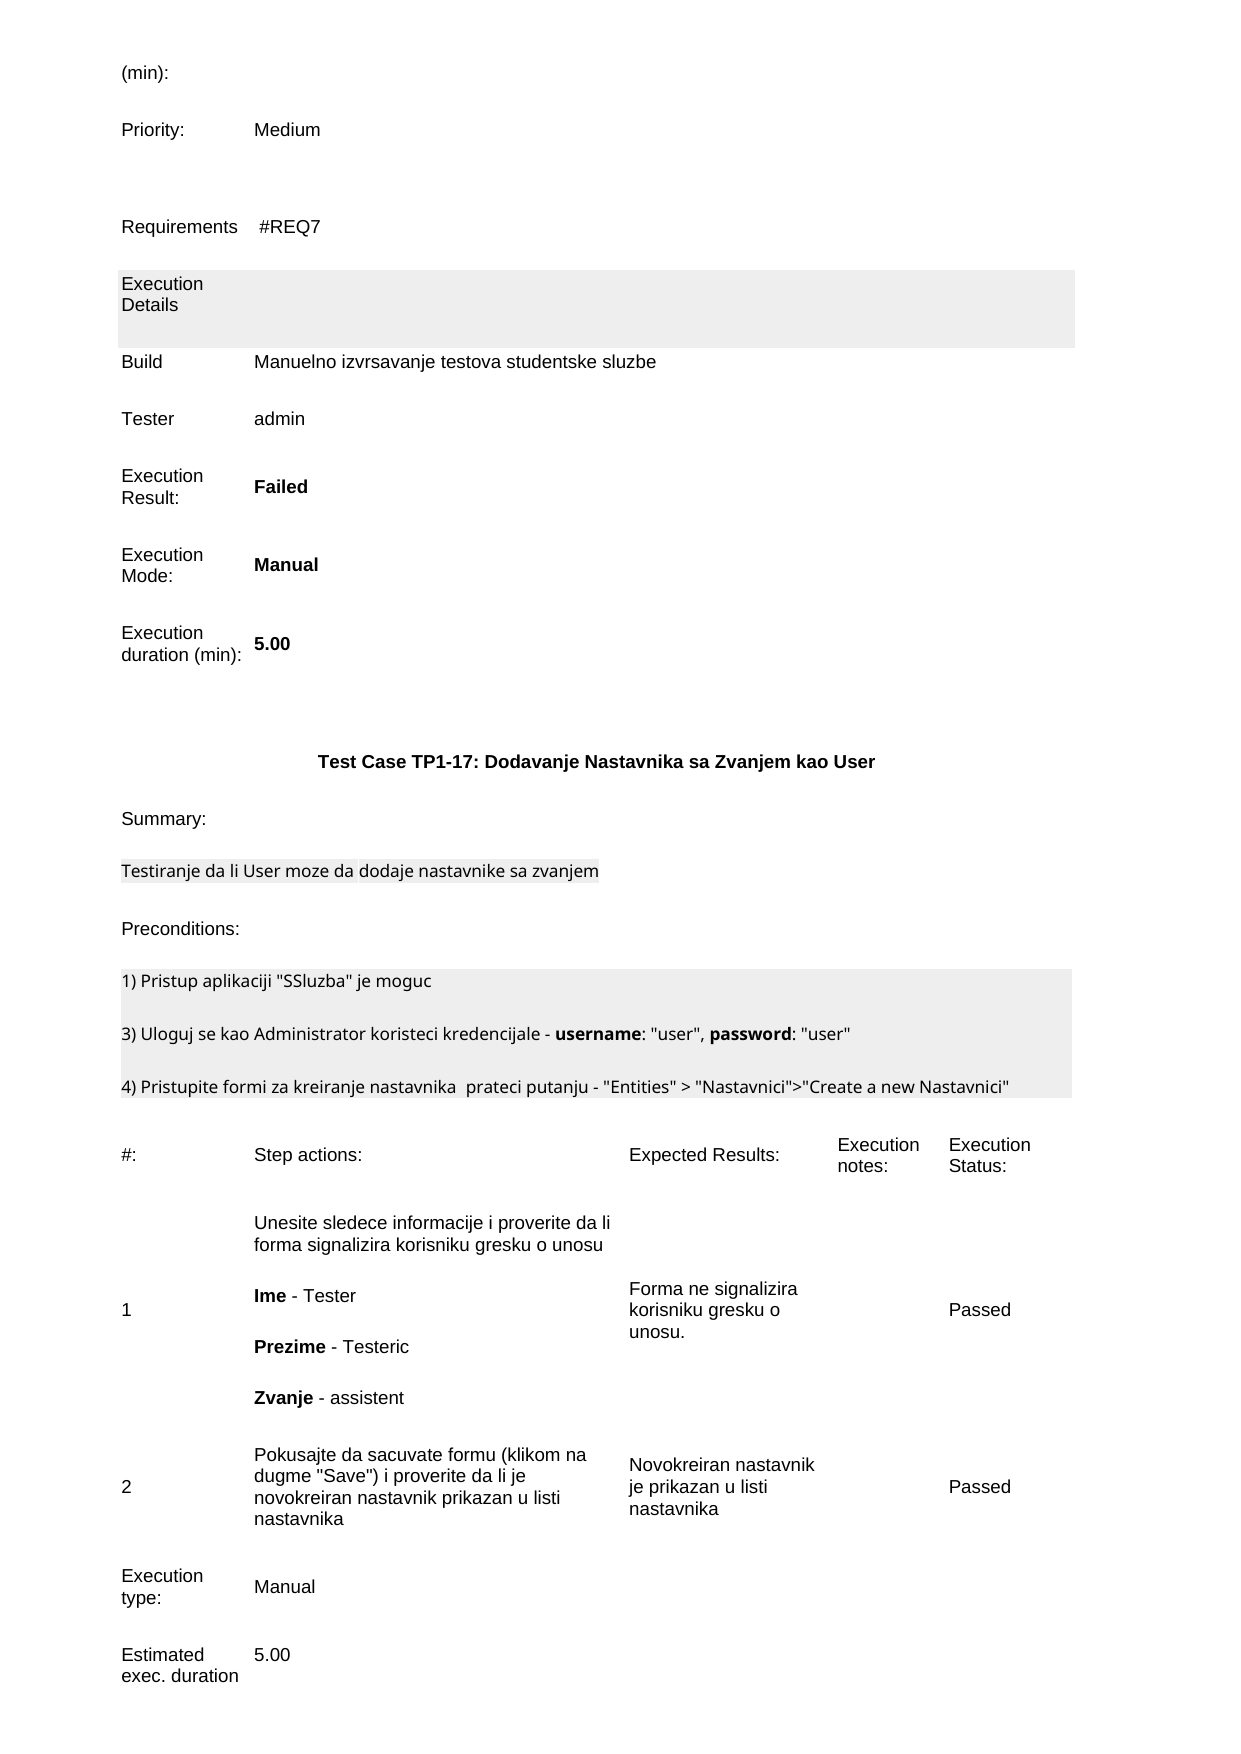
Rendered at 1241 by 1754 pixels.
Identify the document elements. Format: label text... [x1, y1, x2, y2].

table_cell Summary: Testiranje da li User moze da dodaje nastavnike sa zvanjem [118, 805, 1075, 915]
table_cell Passed [946, 1441, 1058, 1562]
table_cell 1 [118, 1209, 251, 1441]
table_cell [118, 173, 1075, 213]
table_cell 5.00 [251, 1641, 1075, 1689]
table_cell #: [118, 1131, 251, 1209]
table_cell Novokreiran nastavnik je prikazan u listi nastavnika [626, 1441, 834, 1562]
table_cell Priority: [118, 116, 251, 173]
table_cell Execution type: [118, 1562, 251, 1641]
table_cell Forma ne signalizira korisniku gresku o unosu. [626, 1209, 834, 1441]
table_cell [834, 1441, 946, 1562]
table_cell Execution notes: [834, 1131, 946, 1209]
table_cell [1059, 1131, 1075, 1209]
table_cell (min): [118, 59, 251, 116]
table_cell [1059, 1441, 1075, 1562]
table_cell Requirements [118, 213, 251, 270]
table_cell Execution duration (min): [118, 619, 251, 697]
table_cell Execution Mode: [118, 540, 251, 619]
table_cell Execution Status: [946, 1131, 1058, 1209]
table_cell [834, 1209, 946, 1441]
table_cell [251, 59, 1075, 116]
table_cell Manual [251, 1562, 1075, 1641]
table_cell Preconditions: 1) Pristup aplikaciji "SSluzba" je moguc 3) Uloguj se kao Administrator koristeci kredencijale - username: "user", password: "user" 4) Pristupite formi za kreiranje nastavnika prateci putanju - "Entities" > "Nastavnici">"Create a new Nastavnici" [118, 915, 1075, 1131]
table_cell Execution Result: [118, 462, 251, 540]
table_cell Failed [251, 462, 1075, 540]
table_cell Expected Results: [626, 1131, 834, 1209]
table_cell #REQ7 [251, 213, 1075, 270]
table_cell Manual [251, 540, 1075, 619]
table_cell Build [118, 348, 251, 405]
table_cell Medium [251, 116, 1075, 173]
table_cell Passed [946, 1209, 1058, 1441]
table_cell [1059, 1209, 1075, 1441]
table_cell Tester [118, 405, 251, 462]
table_cell 5.00 [251, 619, 1075, 697]
table_cell Step actions: [251, 1131, 626, 1209]
table_cell admin [251, 405, 1075, 462]
table_cell Estimated exec. duration [118, 1641, 251, 1689]
table_cell 2 [118, 1441, 251, 1562]
table_cell [251, 270, 1075, 348]
table_header Test Case TP1-17: Dodavanje Nastavnika sa Zvanjem kao User [118, 748, 1075, 805]
table_cell Manuelno izvrsavanje testova studentske sluzbe [251, 348, 1075, 405]
table_cell Pokusajte da sacuvate formu (klikom na dugme "Save") i proverite da li je novokreiran nastavnik prikazan u listi nastavnika [251, 1441, 626, 1562]
table_cell Execution Details [118, 270, 251, 348]
table_cell Unesite sledece informacije i proverite da li forma signalizira korisniku gresku o unosu Ime - Tester Prezime - Testeric Zvanje - assistent [251, 1209, 626, 1441]
